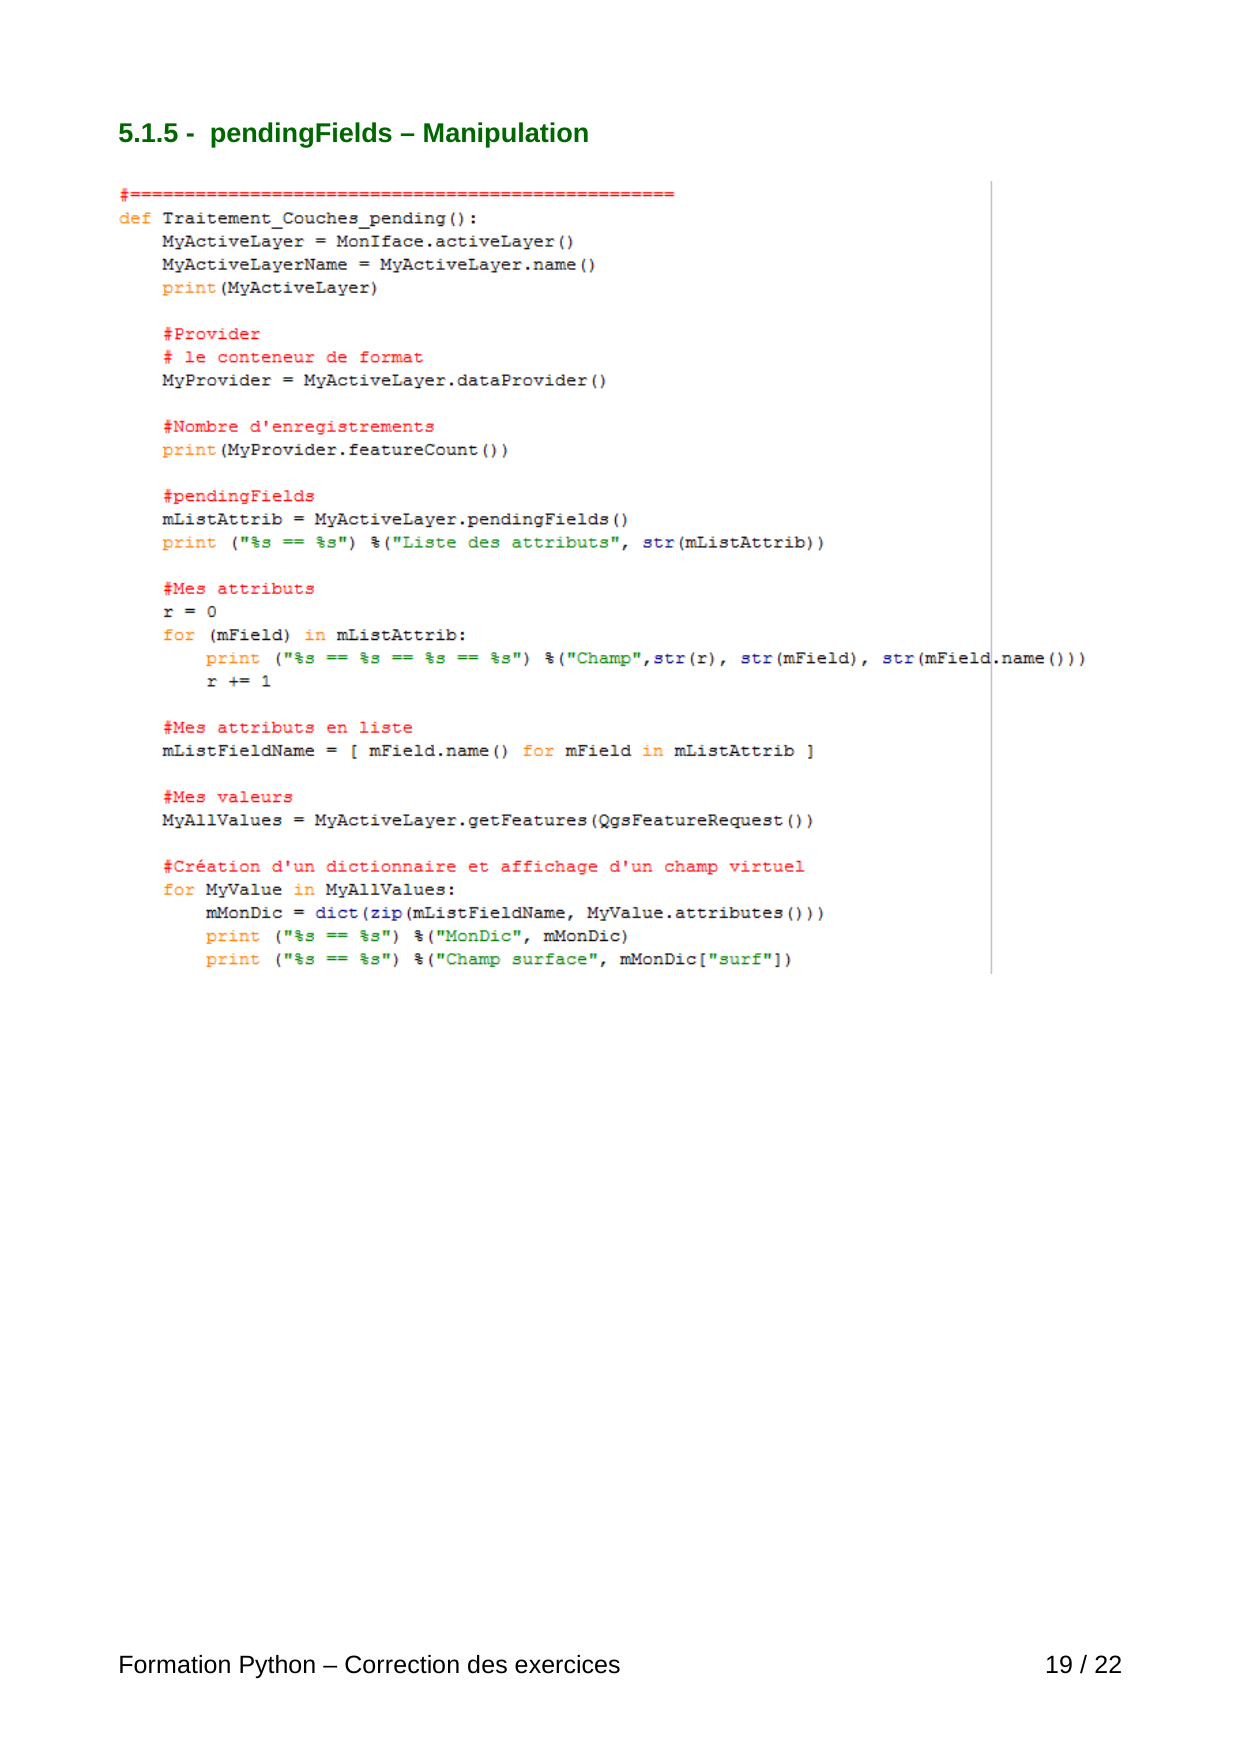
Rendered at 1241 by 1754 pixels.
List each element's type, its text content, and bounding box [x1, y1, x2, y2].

picture [118, 181, 1123, 974]
subtitle pendingFields – Manipulation [118, 117, 1122, 148]
